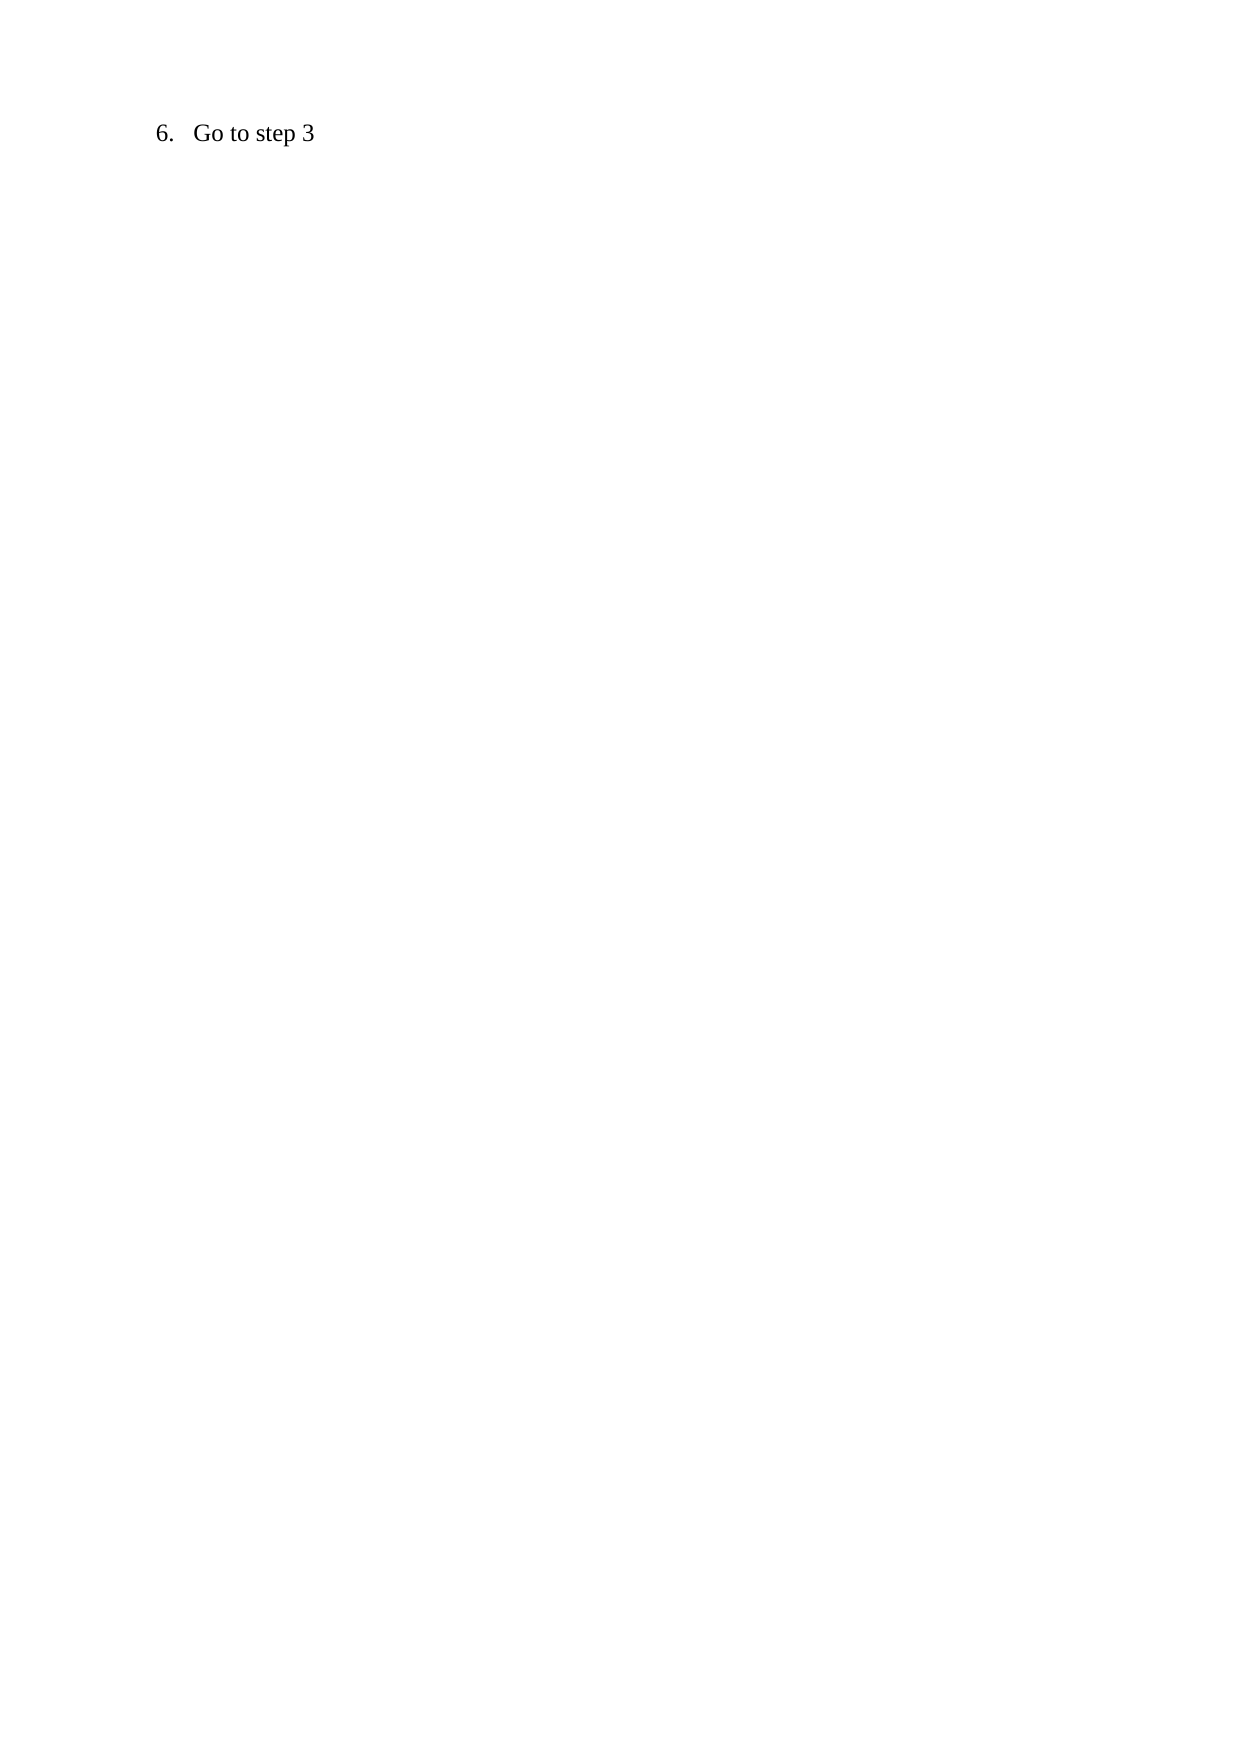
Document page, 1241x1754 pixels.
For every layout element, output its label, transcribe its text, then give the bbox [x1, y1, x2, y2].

list Go to step 3 [156, 118, 1122, 147]
